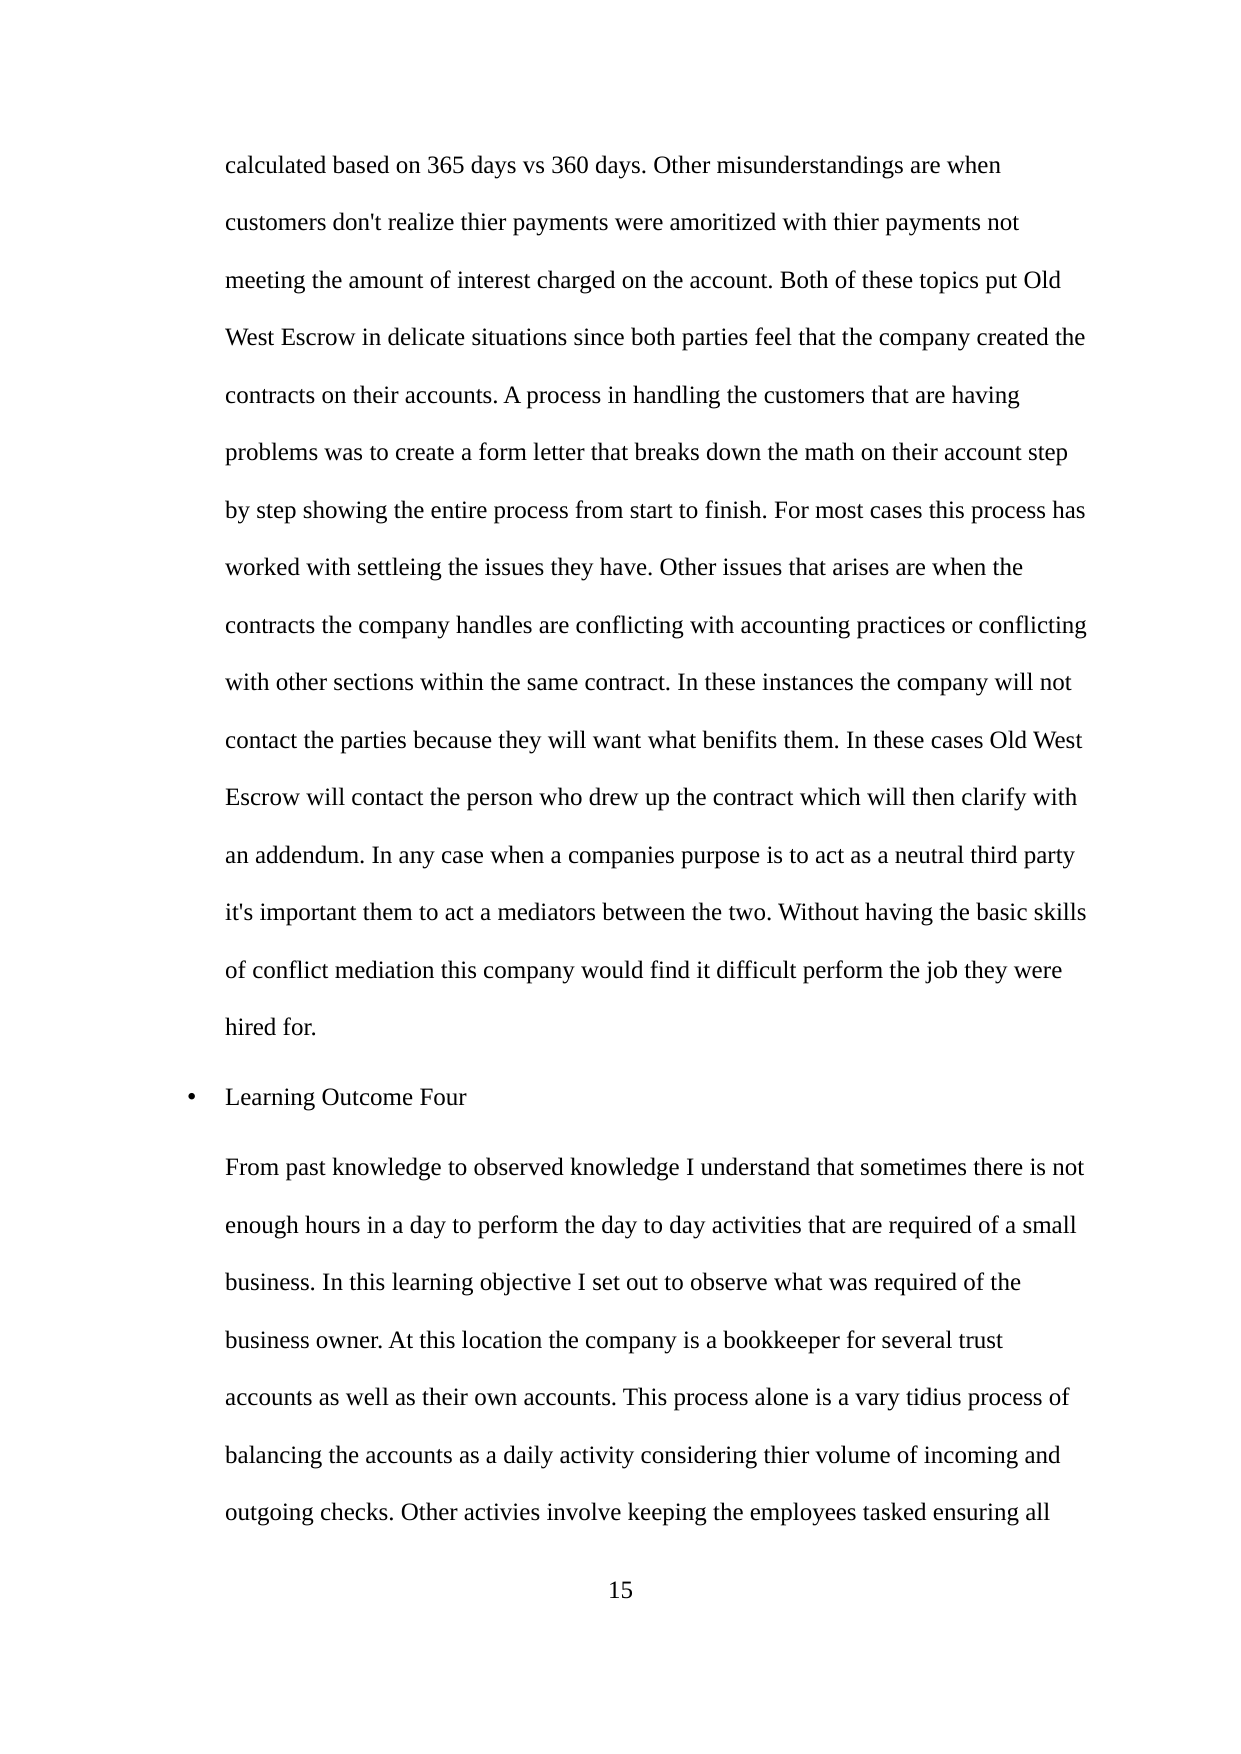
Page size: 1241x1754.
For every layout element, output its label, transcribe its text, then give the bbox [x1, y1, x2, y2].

list Learning Outcome Four [187, 1082, 1091, 1111]
list calculated based on 365 days vs 360 days. Other misunderstandings are when customers don't realize thier payments were amoritized with thier payments not meeting the amount of interest charged on the account. Both of these topics put Old West Escrow in delicate situations since both parties feel that the company created the contracts on their accounts. A process in handling the customers that are having problems was to create a form letter that breaks down the math on their account step by step showing the entire process from start to finish. For most cases this process has worked with settleing the issues they have. Other issues that arises are when the contracts the company handles are conflicting with accounting practices or conflicting with other sections within the same contract. In these instances the company will not contact the parties because they will want what benifits them. In these cases Old West Escrow will contact the person who drew up the contract which will then clarify with an addendum. In any case when a companies purpose is to act as a neutral third party it's important them to act a mediators between the two. Without having the basic skills of conflict mediation this company would find it difficult perform the job they were hired for. [187, 150, 1091, 1041]
list From past knowledge to observed knowledge I understand that sometimes there is not enough hours in a day to perform the day to day activities that are required of a small business. In this learning objective I set out to observe what was required of the business owner. At this location the company is a bookkeeper for several trust accounts as well as their own accounts. This process alone is a vary tidius process of balancing the accounts as a daily activity considering thier volume of incoming and outgoing checks. Other activies involve keeping the employees tasked ensuring all [187, 1152, 1091, 1526]
